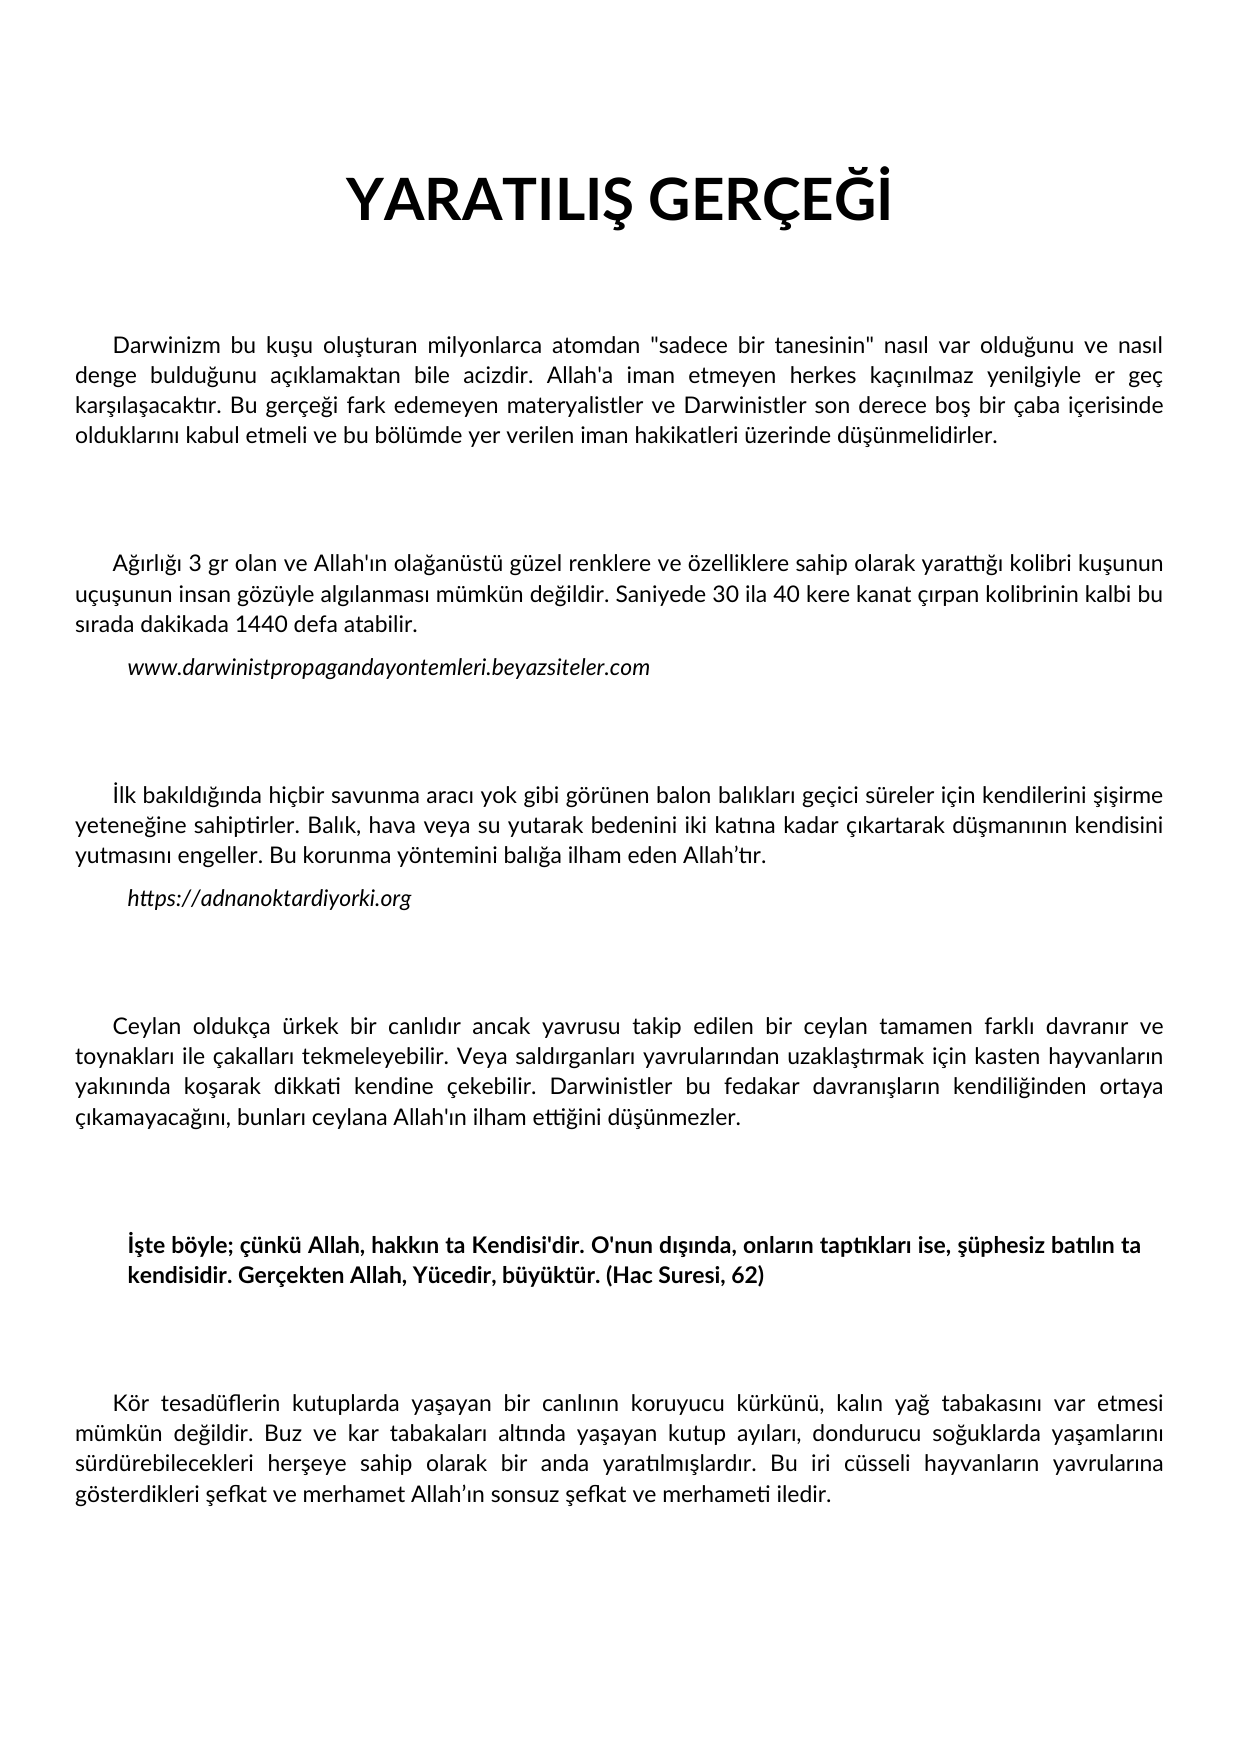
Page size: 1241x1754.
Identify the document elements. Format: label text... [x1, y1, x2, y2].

text İlk bakıldığında hiçbir savunma aracı yok gibi görünen balon balıkları geçici süreler için kendilerini şişirme yeteneğine sahiptirler. Balık, hava veya su yutarak bedenini iki katına kadar çıkartarak düşmanının kendisini yutmasını engeller. Bu korunma yöntemini balığa ilham eden Allah’tır. [75, 780, 1165, 868]
text Ceylan oldukça ürkek bir canlıdır ancak yavrusu takip edilen bir ceylan tamamen farklı davranır ve toynakları ile çakalları tekmeleyebilir. Veya saldırganları yavrularından uzaklaştırmak için kasten hayvanların yakınında koşarak dikkati kendine çekebilir. Darwinistler bu fedakar davranışların kendiliğinden ortaya çıkamayacağını, bunları ceylana Allah'ın ilham ettiğini düşünmezler. [75, 1012, 1165, 1130]
text Darwinizm bu kuşu oluşturan milyonlarca atomdan "sadece bir tanesinin" nasıl var olduğunu ve nasıl denge bulduğunu açıklamaktan bile acizdir. Allah'a iman etmeyen herkes kaçınılmaz yenilgiyle er geç karşılaşacaktır. Bu gerçeği fark edemeyen materyalistler ve Darwinistler son derece boş bir çaba içerisinde olduklarını kabul etmeli ve bu bölümde yer verilen iman hakikatleri üzerinde düşünmelidirler. [75, 330, 1165, 448]
text https://adnanoktardiyorki.org [127, 883, 1143, 911]
text İşte böyle; çünkü Allah, hakkın ta Kendisi'dir. O'nun dışında, onların taptıkları ise, şüphesiz batılın ta kendisidir. Gerçekten Allah, Yücedir, büyüktür. (Hac Suresi, 62) [127, 1230, 1143, 1288]
text Ağırlığı 3 gr olan ve Allah'ın olağanüstü güzel renklere ve özelliklere sahip olarak yarattığı kolibri kuşunun uçuşunun insan gözüyle algılanması mümkün değildir. Saniyede 30 ila 40 kere kanat çırpan kolibrinin kalbi bu sırada dakikada 1440 defa atabilir. [75, 549, 1165, 637]
text Kör tesadüflerin kutuplarda yaşayan bir canlının koruyucu kürkünü, kalın yağ tabakasını var etmesi mümkün değildir. Buz ve kar tabakaları altında yaşayan kutup ayıları, dondurucu soğuklarda yaşamlarını sürdürebilecekleri herşeye sahip olarak bir anda yaratılmışlardır. Bu iri cüsseli hayvanların yavrularına gösterdikleri şefkat ve merhamet Allah’ın sonsuz şefkat ve merhameti iledir. [75, 1389, 1165, 1507]
text www.darwinistpropagandayontemleri.beyazsiteler.com [127, 652, 1143, 680]
subtitle YARATILIŞ GERÇEĞİ [75, 162, 1165, 232]
